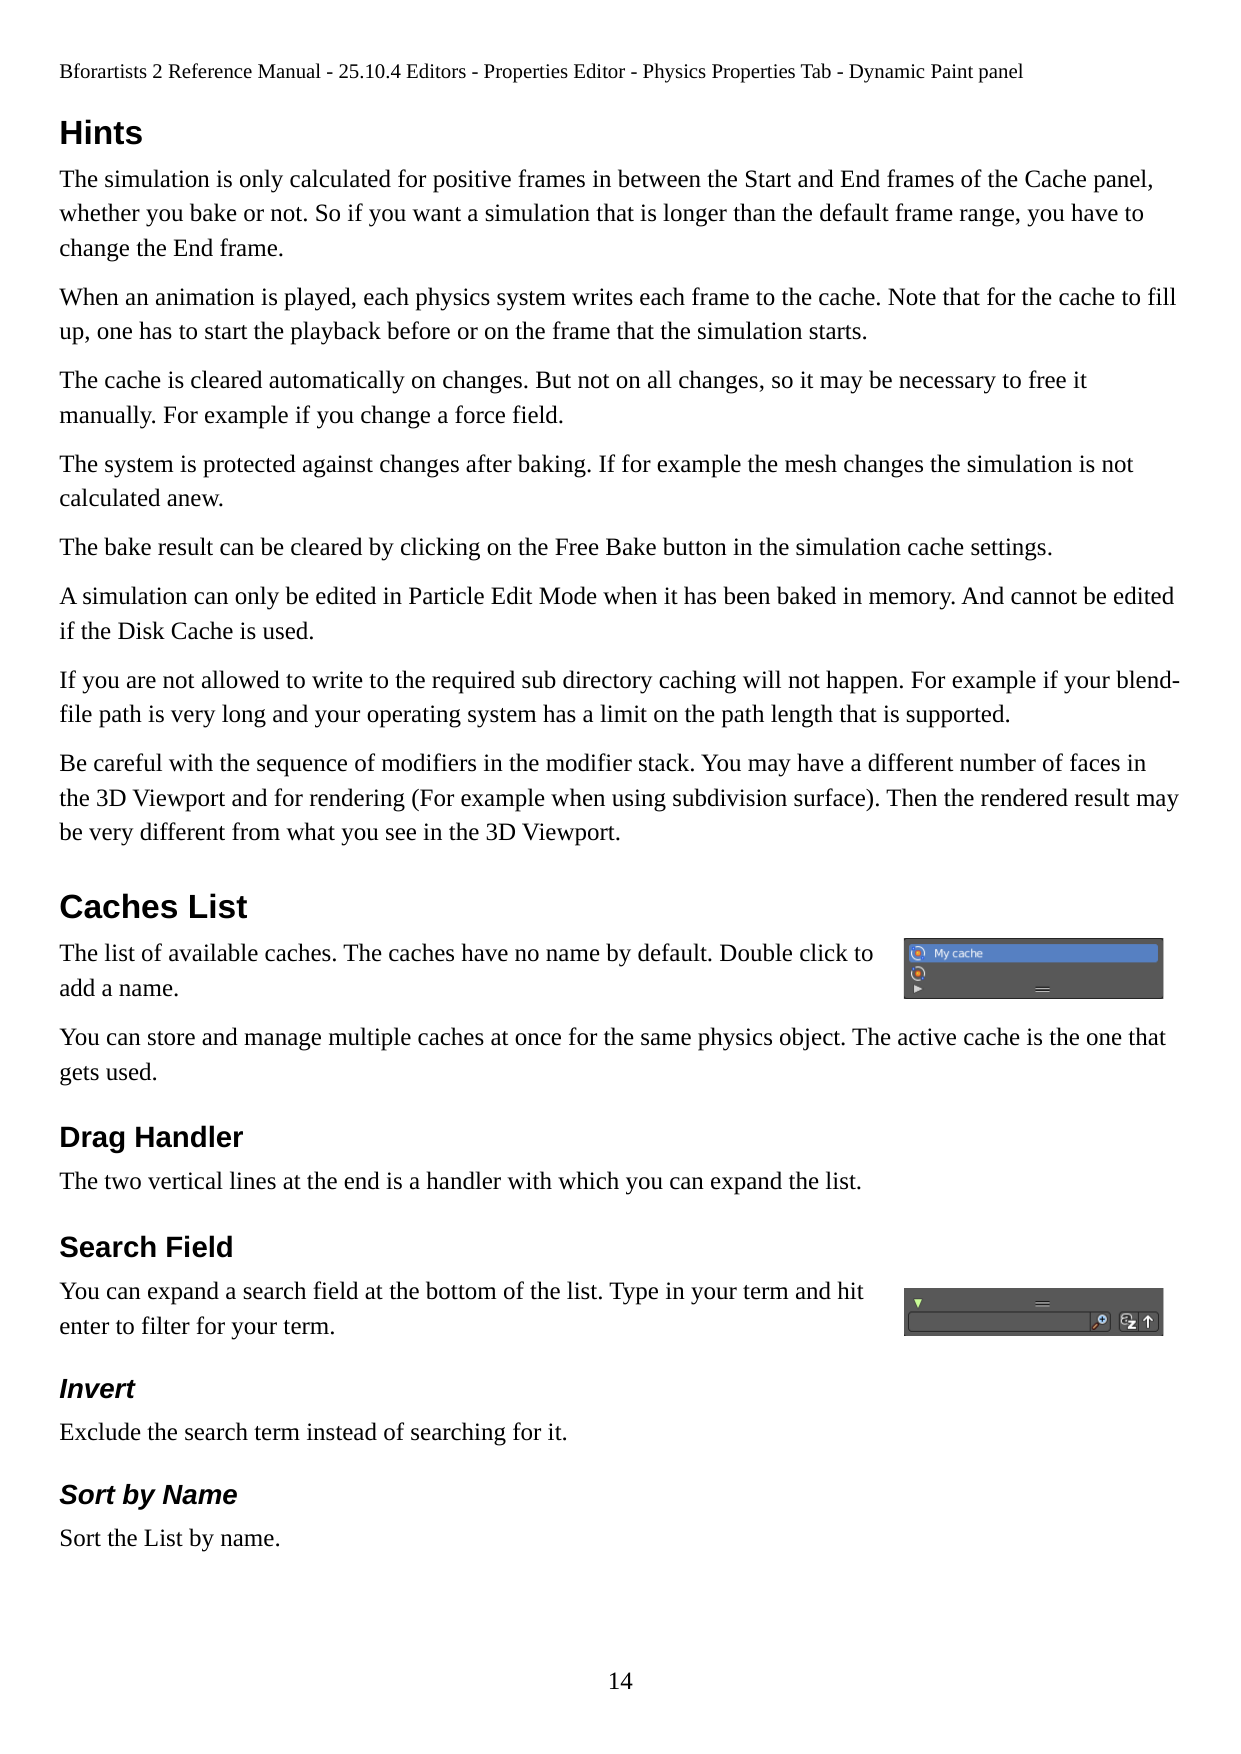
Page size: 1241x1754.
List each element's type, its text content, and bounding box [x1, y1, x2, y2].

text You can store and manage multiple caches at once for the same physics object. The active cache is the one that gets used. [59, 1022, 1181, 1085]
subtitle Invert [59, 1372, 1181, 1404]
text If you are not allowed to write to the required sub directory caching will not happen. For example if your blend-file path is very long and your operating system has a limit on the path length that is supported. [59, 665, 1181, 728]
subtitle Caches List [59, 887, 1181, 926]
subtitle Search Field [59, 1230, 1181, 1264]
subtitle Hints [59, 113, 1181, 151]
text The two vertical lines at the end is a handler with which you can expand the list. [59, 1166, 1181, 1195]
text Be careful with the sequence of modifiers in the modifier stack. You may have a different number of faces in the 3D Viewport and for rendering (For example when using subdivision surface). Then the rendered result may be very different from what you see in the 3D Viewport. [59, 748, 1181, 846]
picture [904, 1288, 1164, 1336]
subtitle Sort by Name [59, 1478, 1181, 1510]
subtitle Drag Handler [59, 1120, 1181, 1154]
text You can expand a search field at the bottom of the list. Type in your term and hit enter to filter for your term. [59, 1276, 1181, 1339]
text The cache is cleared automatically on changes. But not on all changes, so it may be necessary to free it manually. For example if you change a force field. [59, 365, 1181, 428]
text Exclude the search term instead of searching for it. [59, 1417, 1181, 1446]
text The system is protected against changes after baking. If for example the mesh changes the simulation is not calculated anew. [59, 449, 1181, 512]
text The simulation is only calculated for positive frames in between the Start and End frames of the Cache panel, whether you bake or not. So if you want a simulation that is longer than the default frame range, you have to change the End frame. [59, 164, 1181, 261]
text The bake result can be cleared by clicking on the Free Bake button in the simulation cache settings. [59, 532, 1181, 561]
text The list of available caches. The caches have no name by default. Double click to add a name. [59, 938, 1181, 1002]
text When an animation is played, each physics system writes each frame to the cache. Note that for the cache to fill up, one has to start the playback before or on the frame that the simulation starts. [59, 282, 1181, 345]
picture [903, 938, 1164, 999]
text A simulation can only be edited in Particle Edit Mode when it has been baked in memory. And cannot be edited if the Disk Cache is used. [59, 581, 1181, 645]
text Sort the List by name. [59, 1523, 1181, 1551]
